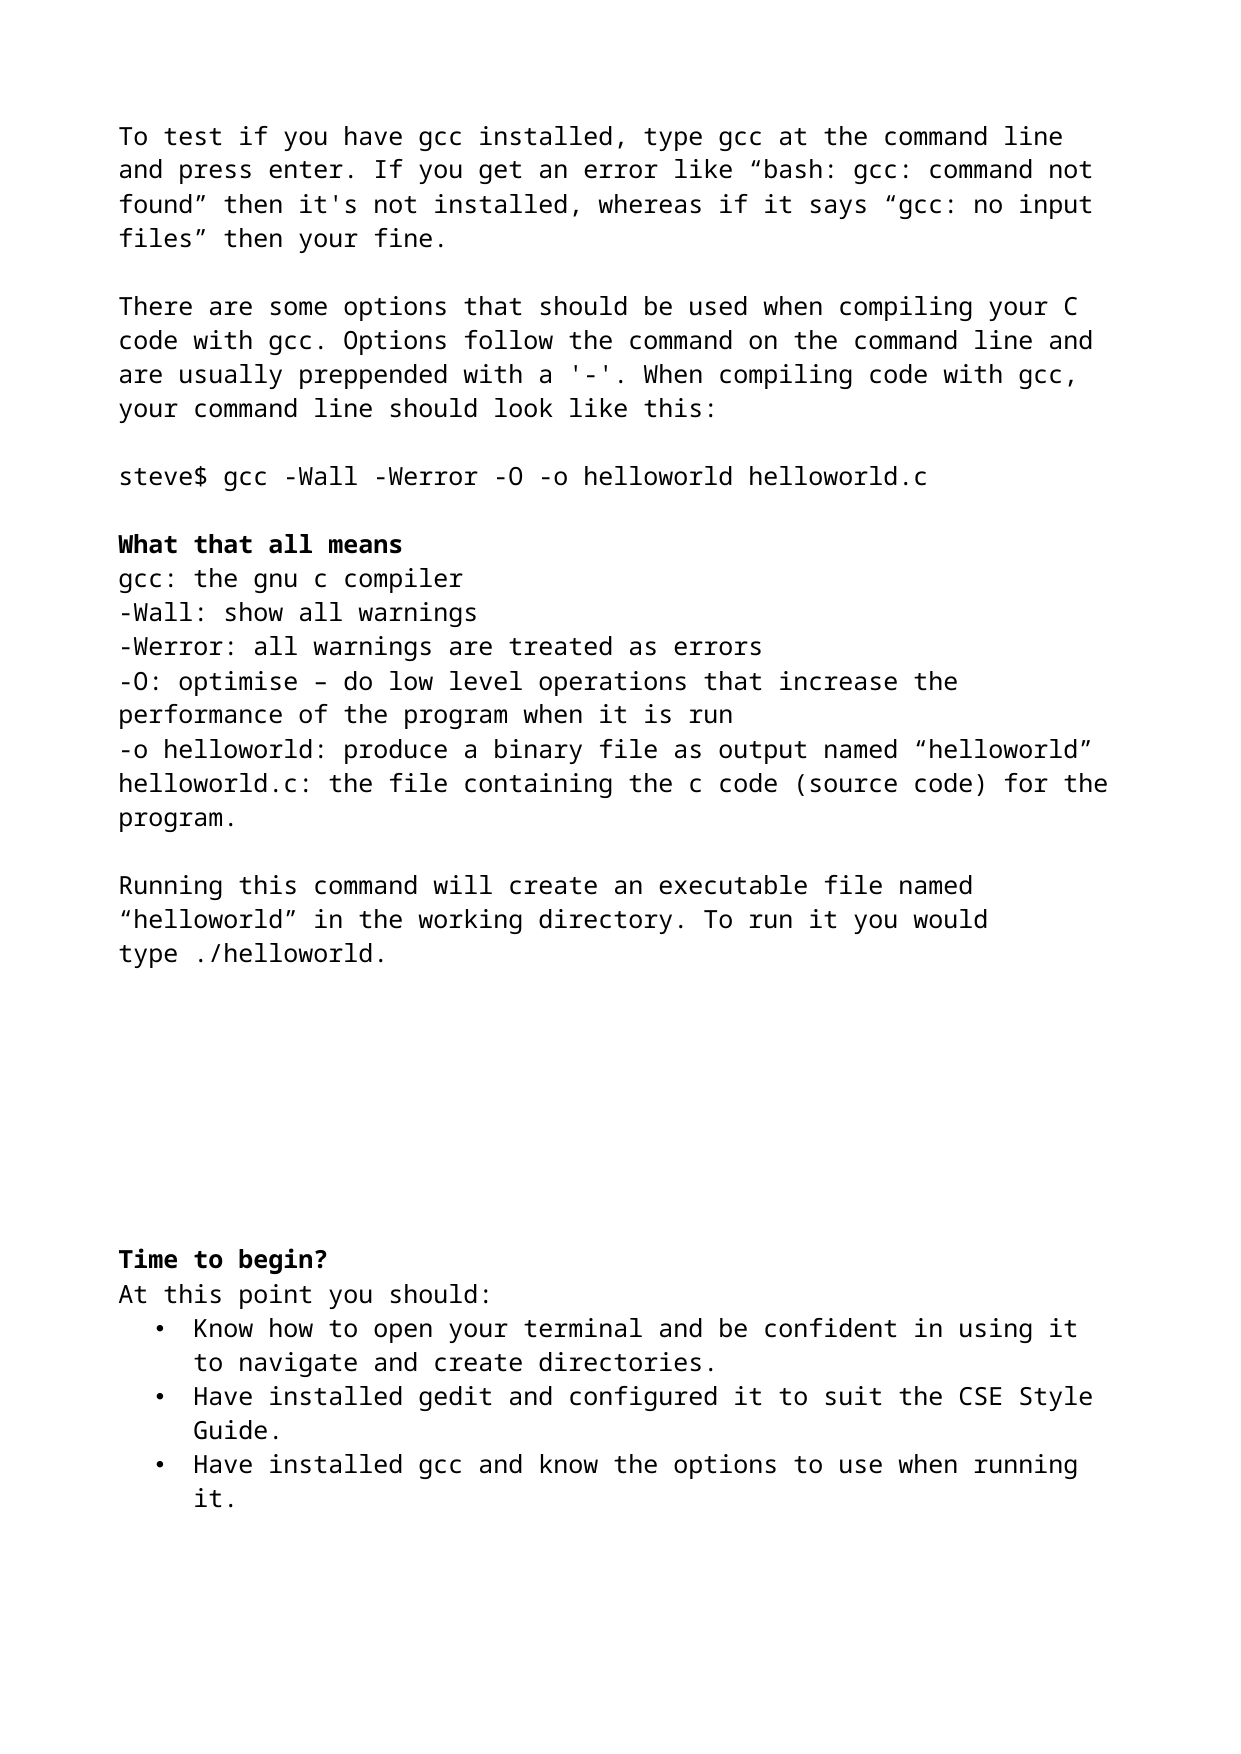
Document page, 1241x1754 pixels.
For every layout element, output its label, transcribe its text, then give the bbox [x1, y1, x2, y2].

text helloworld.c: the file containing the c code (source code) for the program. [118, 765, 1122, 833]
text What that all means [118, 527, 1122, 561]
text -o helloworld: produce a binary file as output named “helloworld” [118, 731, 1122, 765]
text Time to begin? [118, 1242, 1122, 1276]
text -O: optimise – do low level operations that increase the performance of the program when it is run [118, 663, 1122, 731]
list Have installed gedit and configured it to suit the CSE Style Guide. [156, 1378, 1122, 1447]
text steve$ gcc -Wall -Werror -O -o helloworld helloworld.c [118, 459, 1122, 493]
text -Wall: show all warnings [118, 595, 1122, 629]
list Know how to open your terminal and be confident in using it to navigate and create directories. [156, 1310, 1122, 1378]
text There are some options that should be used when compiling your C code with gcc. Options follow the command on the command line and are usually preppended with a '-'. When compiling code with gcc, your command line should look like this: [118, 288, 1122, 425]
text -Werror: all warnings are treated as errors [118, 629, 1122, 663]
text gcc: the gnu c compiler [118, 561, 1122, 595]
list Have installed gcc and know the options to use when running it. [156, 1447, 1122, 1515]
text To test if you have gcc installed, type gcc at the command line and press enter. If you get an error like “bash: gcc: command not found” then it's not installed, whereas if it says “gcc: no input files” then your fine. [118, 118, 1122, 254]
text Running this command will create an executable file named “helloworld” in the working directory. To run it you would type ./helloworld. [118, 867, 1122, 970]
text At this point you should: [118, 1276, 1122, 1310]
